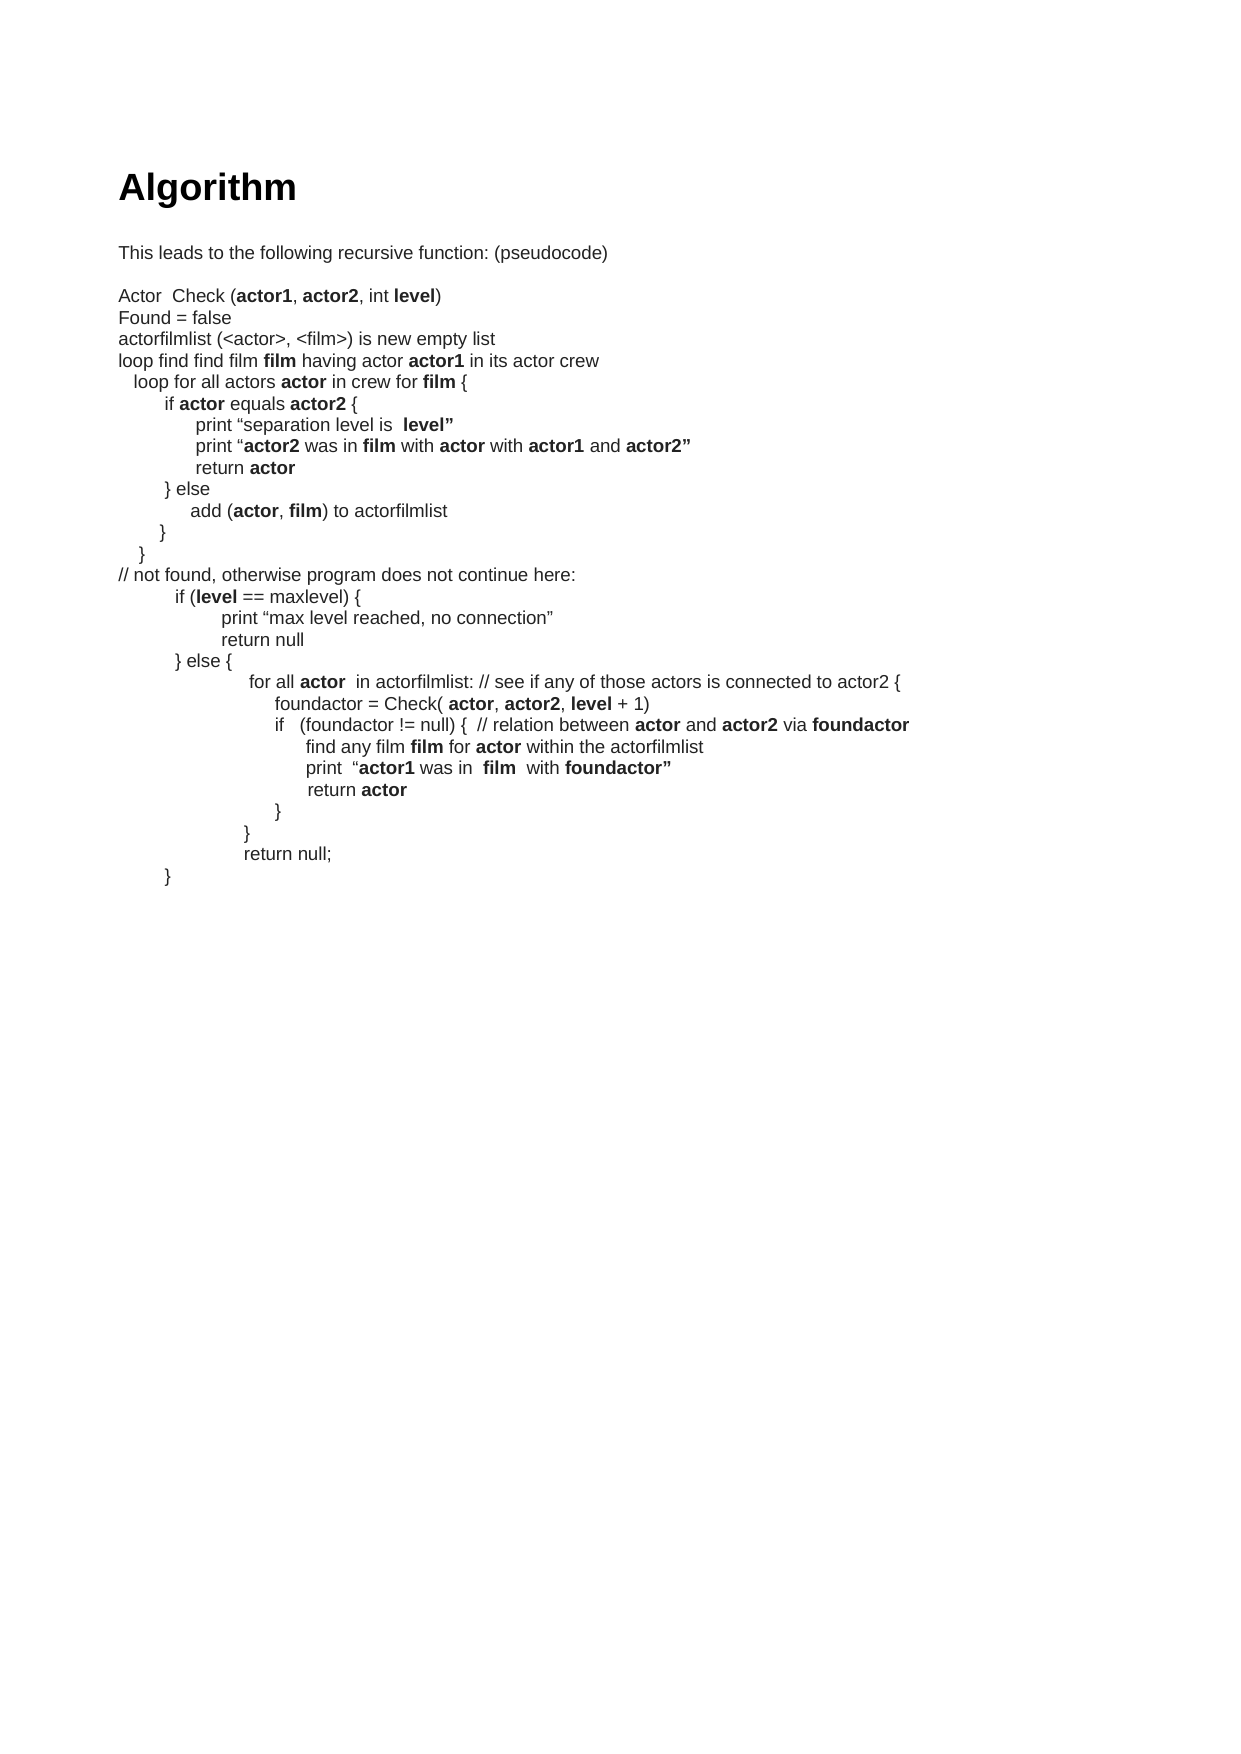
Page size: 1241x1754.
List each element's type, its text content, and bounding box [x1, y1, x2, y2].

text Actor Check (actor1, actor2, int level) [118, 285, 1122, 307]
text } else { [118, 650, 1122, 671]
text find any film film for actor within the actorfilmlist [192, 736, 1122, 757]
text print “max level reached, no connection” [118, 607, 1122, 628]
text loop find find film film having actor actor1 in its actor crew [118, 349, 1122, 371]
text } [118, 521, 1122, 543]
text if (level == maxlevel) { [118, 586, 1122, 607]
text add (actor, film) to actorfilmlist [118, 500, 1122, 521]
text print “actor2 was in film with actor with actor1 and actor2” [118, 435, 1122, 457]
text Found = false [118, 307, 1122, 328]
text This leads to the following recursive function: (pseudocode) [118, 242, 1122, 264]
text } [192, 800, 1122, 822]
text if (foundactor != null) { // relation between actor and actor2 via foundactor [192, 714, 1122, 736]
text loop for all actors actor in crew for film { [118, 371, 1122, 392]
text for all actor in actorfilmlist: // see if any of those actors is connected to actor2 { [192, 671, 1122, 693]
text actorfilmlist (<actor>, <film>) is new empty list [118, 328, 1122, 349]
text print “separation level is level” [118, 414, 1122, 435]
text return null; [192, 843, 1122, 864]
text return null [118, 628, 1122, 650]
text } [192, 822, 1122, 843]
text } [118, 543, 1122, 564]
text return actor [192, 779, 1122, 800]
subtitle Algorithm [118, 164, 1122, 208]
text // not found, otherwise program does not continue here: [118, 564, 1122, 586]
text } else [118, 478, 1122, 500]
text foundactor = Check( actor, actor2, level + 1) [192, 693, 1122, 714]
text return actor [118, 457, 1122, 478]
text } [118, 864, 1122, 886]
text if actor equals actor2 { [118, 392, 1122, 414]
text print “actor1 was in film with foundactor” [192, 757, 1122, 779]
